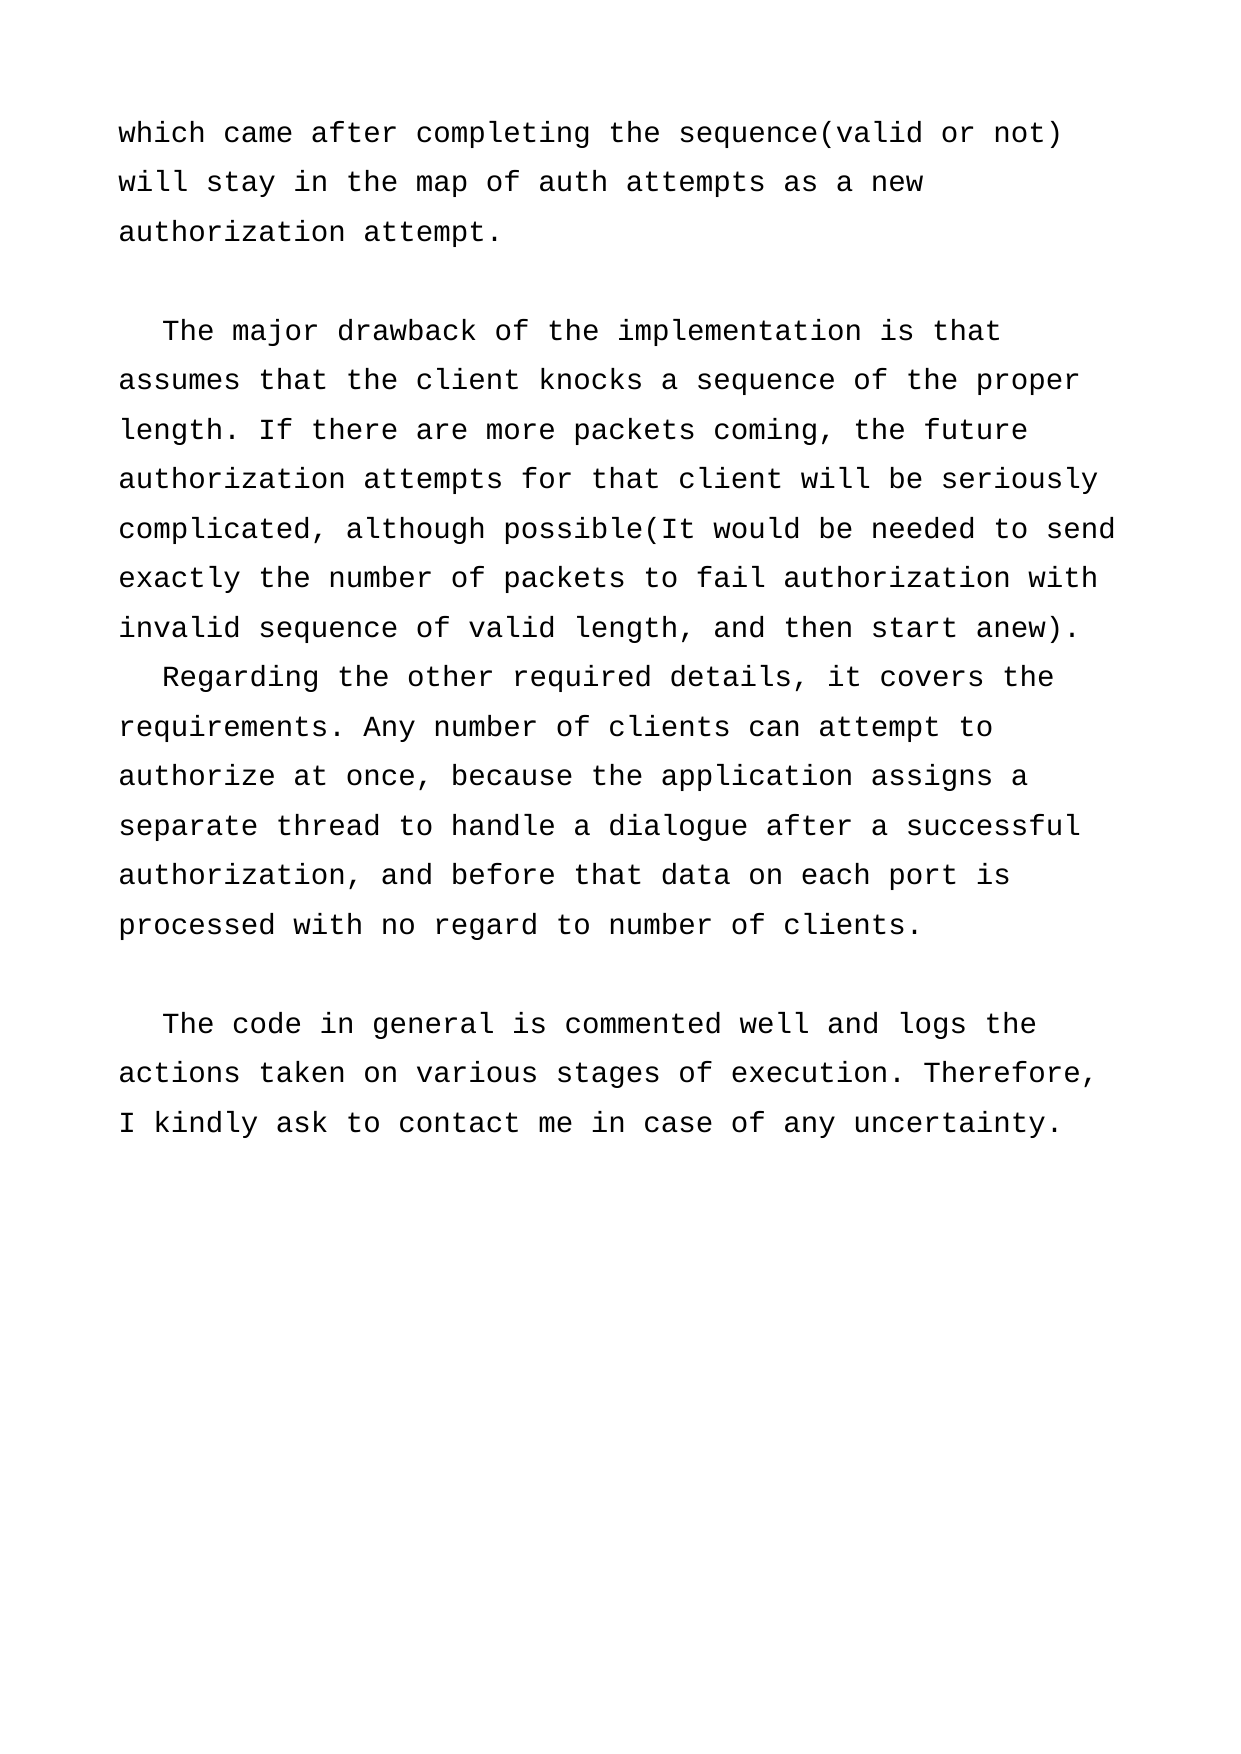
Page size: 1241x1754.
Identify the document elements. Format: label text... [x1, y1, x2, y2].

text The major drawback of the implementation is that assumes that the client knocks a sequence of the proper length. If there are more packets coming, the future authorization attempts for that client will be seriously complicated, although possible(It would be needed to send exactly the number of packets to fail authorization with invalid sequence of valid length, and then start anew). [118, 316, 1122, 646]
text The code in general is commented well and logs the actions taken on various stages of execution. Therefore, I kindly ask to contact me in case of any uncertainty. [118, 1009, 1122, 1141]
text which came after completing the sequence(valid or not) will stay in the map of auth attempts as a new authorization attempt. [118, 118, 1122, 250]
text Regarding the other required details, it covers the requirements. Any number of clients can attempt to authorize at once, because the application assigns a separate thread to handle a dialogue after a successful authorization, and before that data on each port is processed with no regard to number of clients. [118, 662, 1122, 943]
